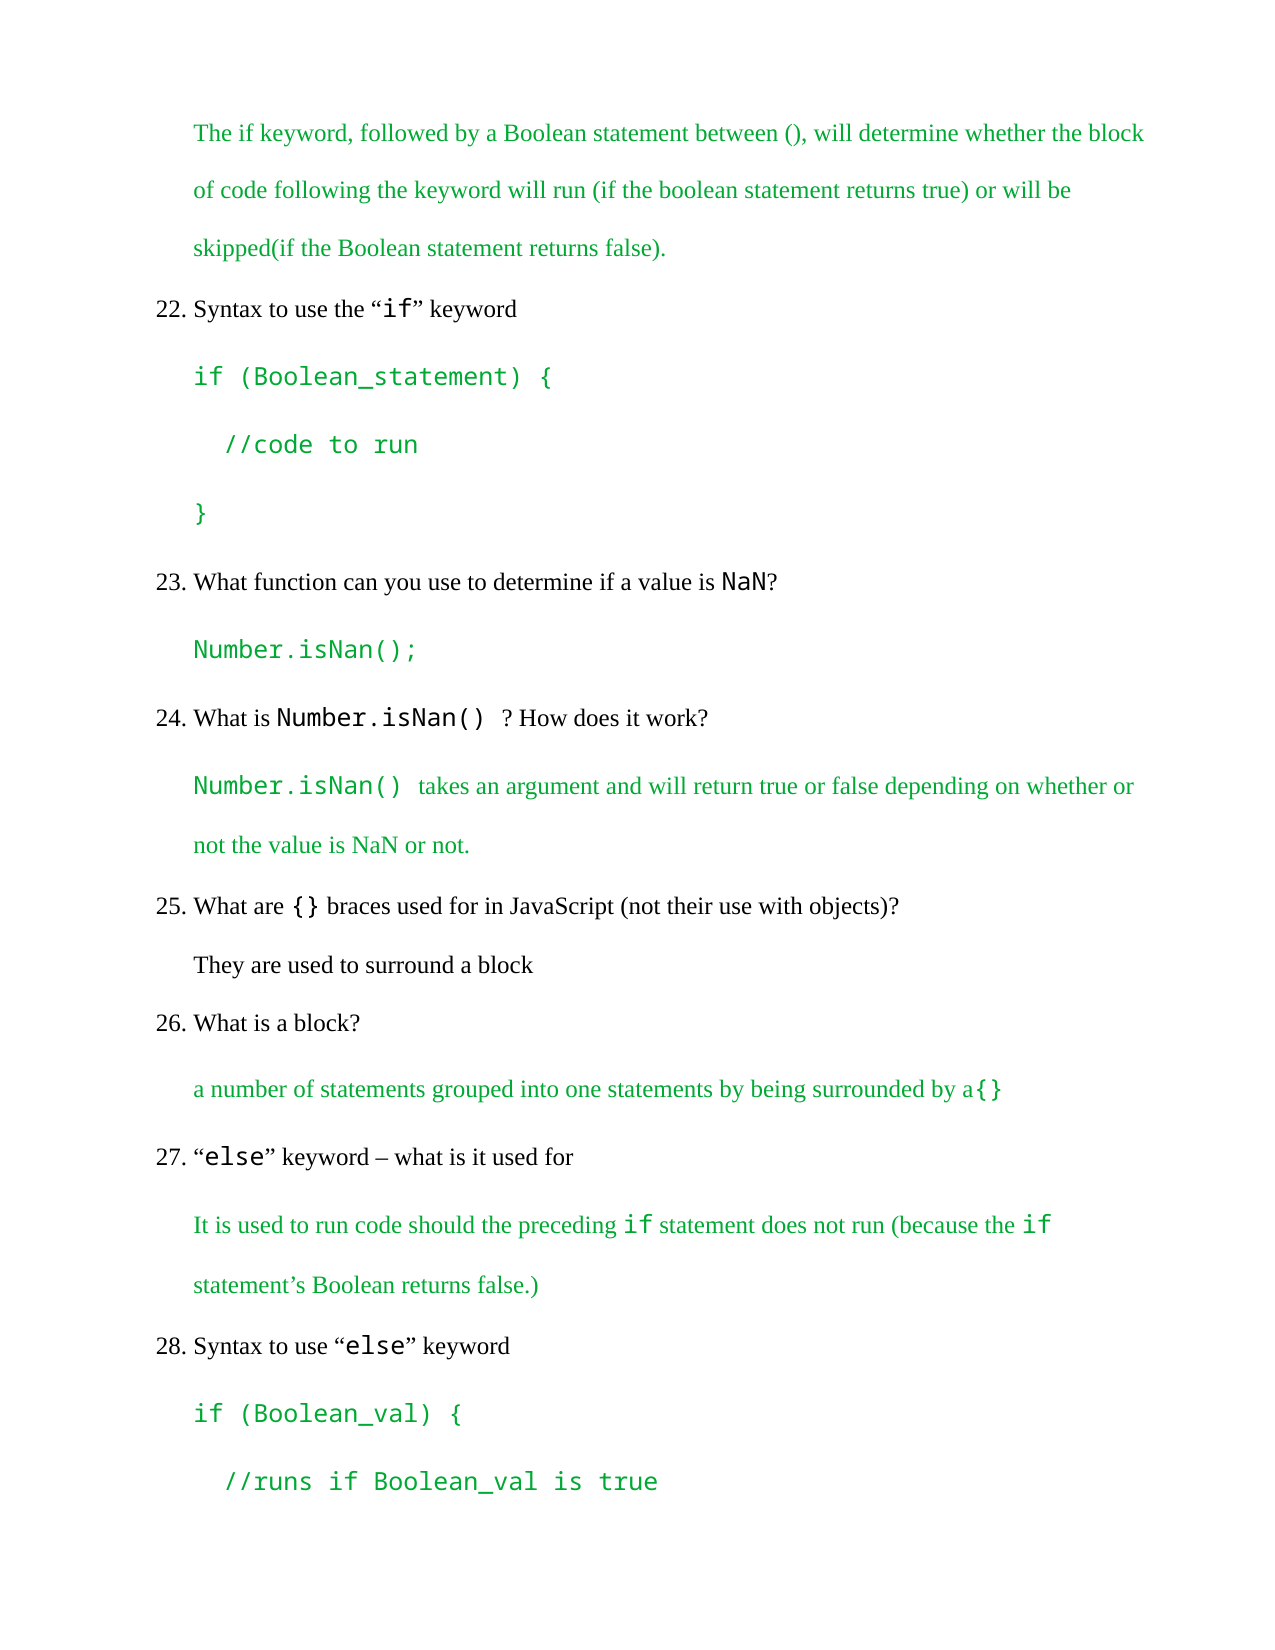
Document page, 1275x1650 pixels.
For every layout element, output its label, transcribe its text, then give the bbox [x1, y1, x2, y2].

list Syntax to use the “if” keyword if (Boolean_statement) { //code to run } [156, 291, 1157, 529]
list What are {} braces used for in JavaScript (not their use with objects)? They are used to surround a block [156, 888, 1157, 979]
list “else” keyword – what is it used for It is used to run code should the preceding if statement does not run (because the if statement’s Boolean returns false.) [156, 1139, 1157, 1299]
list What function can you use to determine if a value is NaN? Number.isNan(); [156, 563, 1157, 665]
list Syntax to use “else” keyword if (Boolean_val) { //runs if Boolean_val is true [156, 1327, 1157, 1498]
list The if keyword, followed by a Boolean statement between (), will determine whether the block of code following the keyword will run (if the boolean statement returns true) or will be skipped(if the Boolean statement returns false). [156, 118, 1157, 262]
list What is Number.isNan() ? How does it work? Number.isNan() takes an argument and will return true or false depending on whether or not the value is NaN or not. [156, 699, 1157, 859]
list What is a block? a number of statements grouped into one statements by being surrounded by a{} [156, 1008, 1157, 1105]
